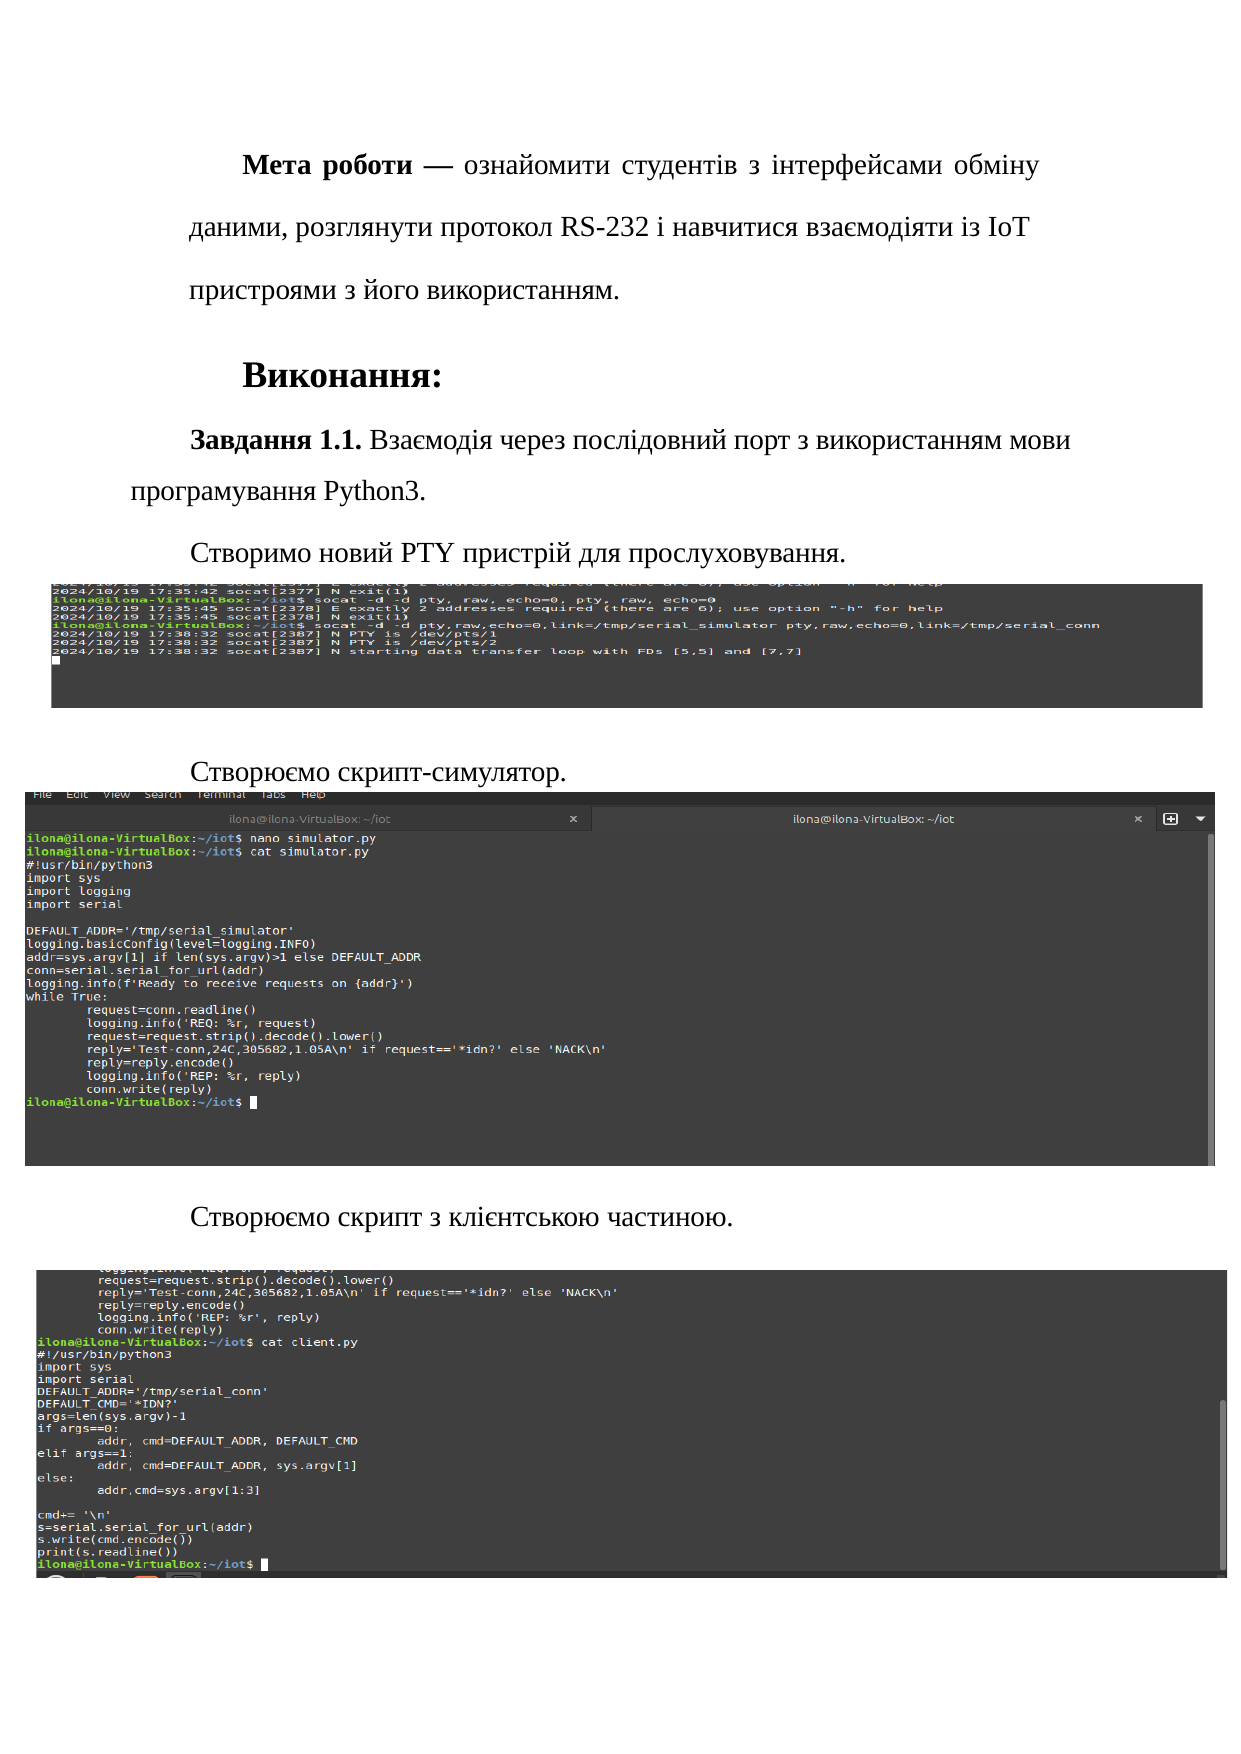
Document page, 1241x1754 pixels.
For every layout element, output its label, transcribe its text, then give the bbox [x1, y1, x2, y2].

list Створюємо скрипт з клієнтською частиною. [190, 1199, 1122, 1233]
picture [36, 1270, 1228, 1578]
picture [25, 792, 1215, 1166]
text Завдання 1.1. Взаємодія через послідовний порт з використанням мови програмування Python3. [130, 422, 1122, 506]
list Створимо новий PTY пристрій для прослуховування. [190, 536, 1122, 569]
text Мета роботи — ознайомити студентів з інтерфейсами обміну даними, розглянути протокол RS-232 і навчитися взаємодіяти із IoT пристроями з його використанням. [189, 118, 1122, 306]
text Виконання: [189, 333, 1122, 395]
list Створюємо скрипт-симулятор. [190, 754, 1122, 787]
picture [51, 584, 1203, 708]
